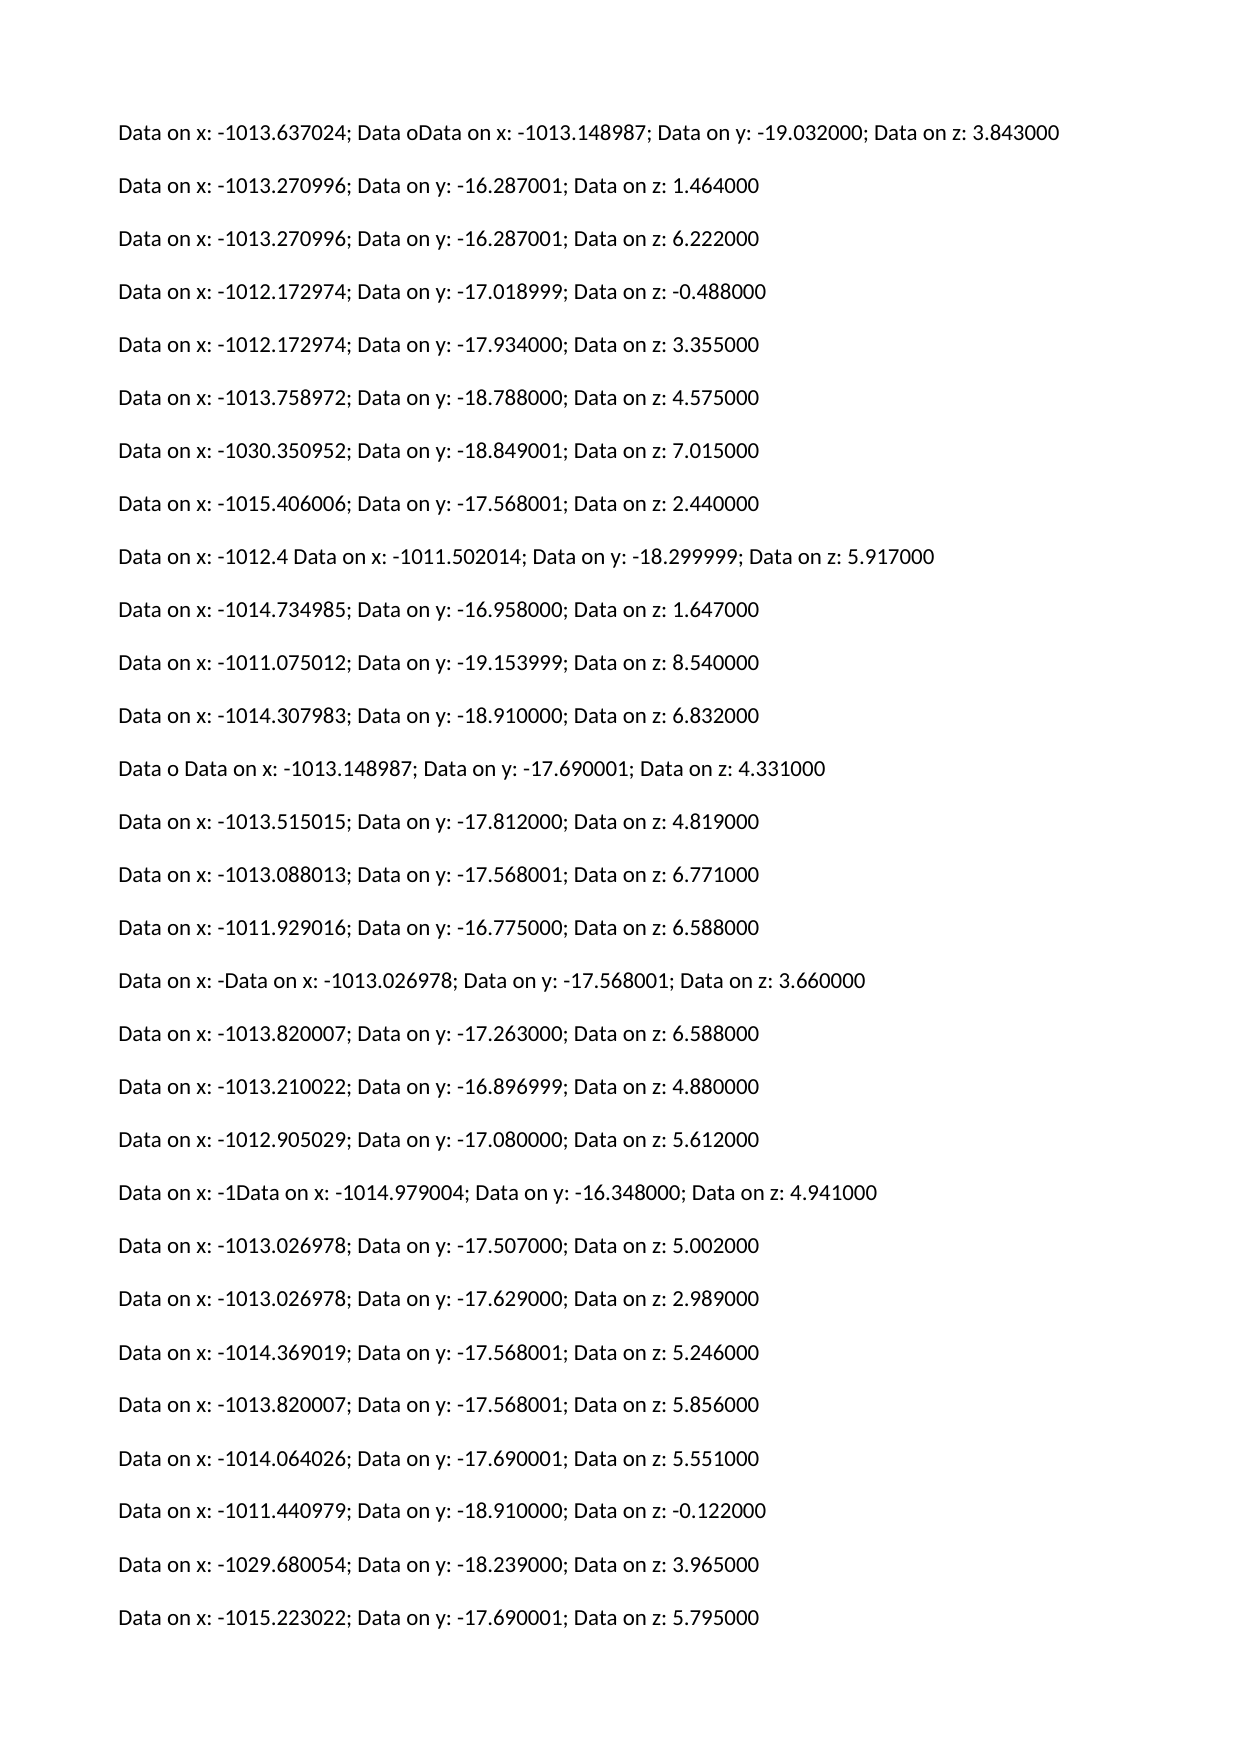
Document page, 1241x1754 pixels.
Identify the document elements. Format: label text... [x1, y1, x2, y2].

text Data on x: -1011.075012; Data on y: -19.153999; Data on z: 8.540000 [118, 648, 1122, 676]
text Data on x: -1013.637024; Data oData on x: -1013.148987; Data on y: -19.032000; Data on z: 3.843000 [118, 118, 1122, 146]
text Data on x: -Data on x: -1013.026978; Data on y: -17.568001; Data on z: 3.660000 [118, 966, 1122, 994]
text Data on x: -1012.172974; Data on y: -17.018999; Data on z: -0.488000 [118, 277, 1122, 305]
text Data on x: -1012.905029; Data on y: -17.080000; Data on z: 5.612000 [118, 1126, 1122, 1153]
text Data on x: -1015.406006; Data on y: -17.568001; Data on z: 2.440000 [118, 489, 1122, 517]
text Data on x: -1014.734985; Data on y: -16.958000; Data on z: 1.647000 [118, 595, 1122, 623]
text Data on x: -1012.4 Data on x: -1011.502014; Data on y: -18.299999; Data on z: 5.917000 [118, 542, 1122, 570]
text Data on x: -1013.026978; Data on y: -17.629000; Data on z: 2.989000 [118, 1284, 1122, 1313]
text Data on x: -1Data on x: -1014.979004; Data on y: -16.348000; Data on z: 4.941000 [118, 1178, 1122, 1207]
text Data on x: -1011.440979; Data on y: -18.910000; Data on z: -0.122000 [118, 1497, 1122, 1525]
text Data on x: -1029.680054; Data on y: -18.239000; Data on z: 3.965000 [118, 1550, 1122, 1578]
text Data on x: -1013.758972; Data on y: -18.788000; Data on z: 4.575000 [118, 383, 1122, 411]
text Data on x: -1013.270996; Data on y: -16.287001; Data on z: 1.464000 [118, 171, 1122, 199]
text Data on x: -1014.369019; Data on y: -17.568001; Data on z: 5.246000 [118, 1338, 1122, 1366]
text Data on x: -1015.223022; Data on y: -17.690001; Data on z: 5.795000 [118, 1603, 1122, 1631]
text Data on x: -1030.350952; Data on y: -18.849001; Data on z: 7.015000 [118, 436, 1122, 464]
text Data on x: -1014.064026; Data on y: -17.690001; Data on z: 5.551000 [118, 1444, 1122, 1472]
text Data on x: -1012.172974; Data on y: -17.934000; Data on z: 3.355000 [118, 330, 1122, 358]
text Data on x: -1013.820007; Data on y: -17.263000; Data on z: 6.588000 [118, 1019, 1122, 1047]
text Data on x: -1011.929016; Data on y: -16.775000; Data on z: 6.588000 [118, 913, 1122, 941]
text Data on x: -1013.820007; Data on y: -17.568001; Data on z: 5.856000 [118, 1391, 1122, 1419]
text Data on x: -1014.307983; Data on y: -18.910000; Data on z: 6.832000 [118, 701, 1122, 729]
text Data on x: -1013.026978; Data on y: -17.507000; Data on z: 5.002000 [118, 1232, 1122, 1259]
text Data on x: -1013.210022; Data on y: -16.896999; Data on z: 4.880000 [118, 1072, 1122, 1101]
text Data on x: -1013.270996; Data on y: -16.287001; Data on z: 6.222000 [118, 224, 1122, 252]
text Data o Data on x: -1013.148987; Data on y: -17.690001; Data on z: 4.331000 [118, 754, 1122, 782]
text Data on x: -1013.088013; Data on y: -17.568001; Data on z: 6.771000 [118, 860, 1122, 888]
text Data on x: -1013.515015; Data on y: -17.812000; Data on z: 4.819000 [118, 807, 1122, 835]
